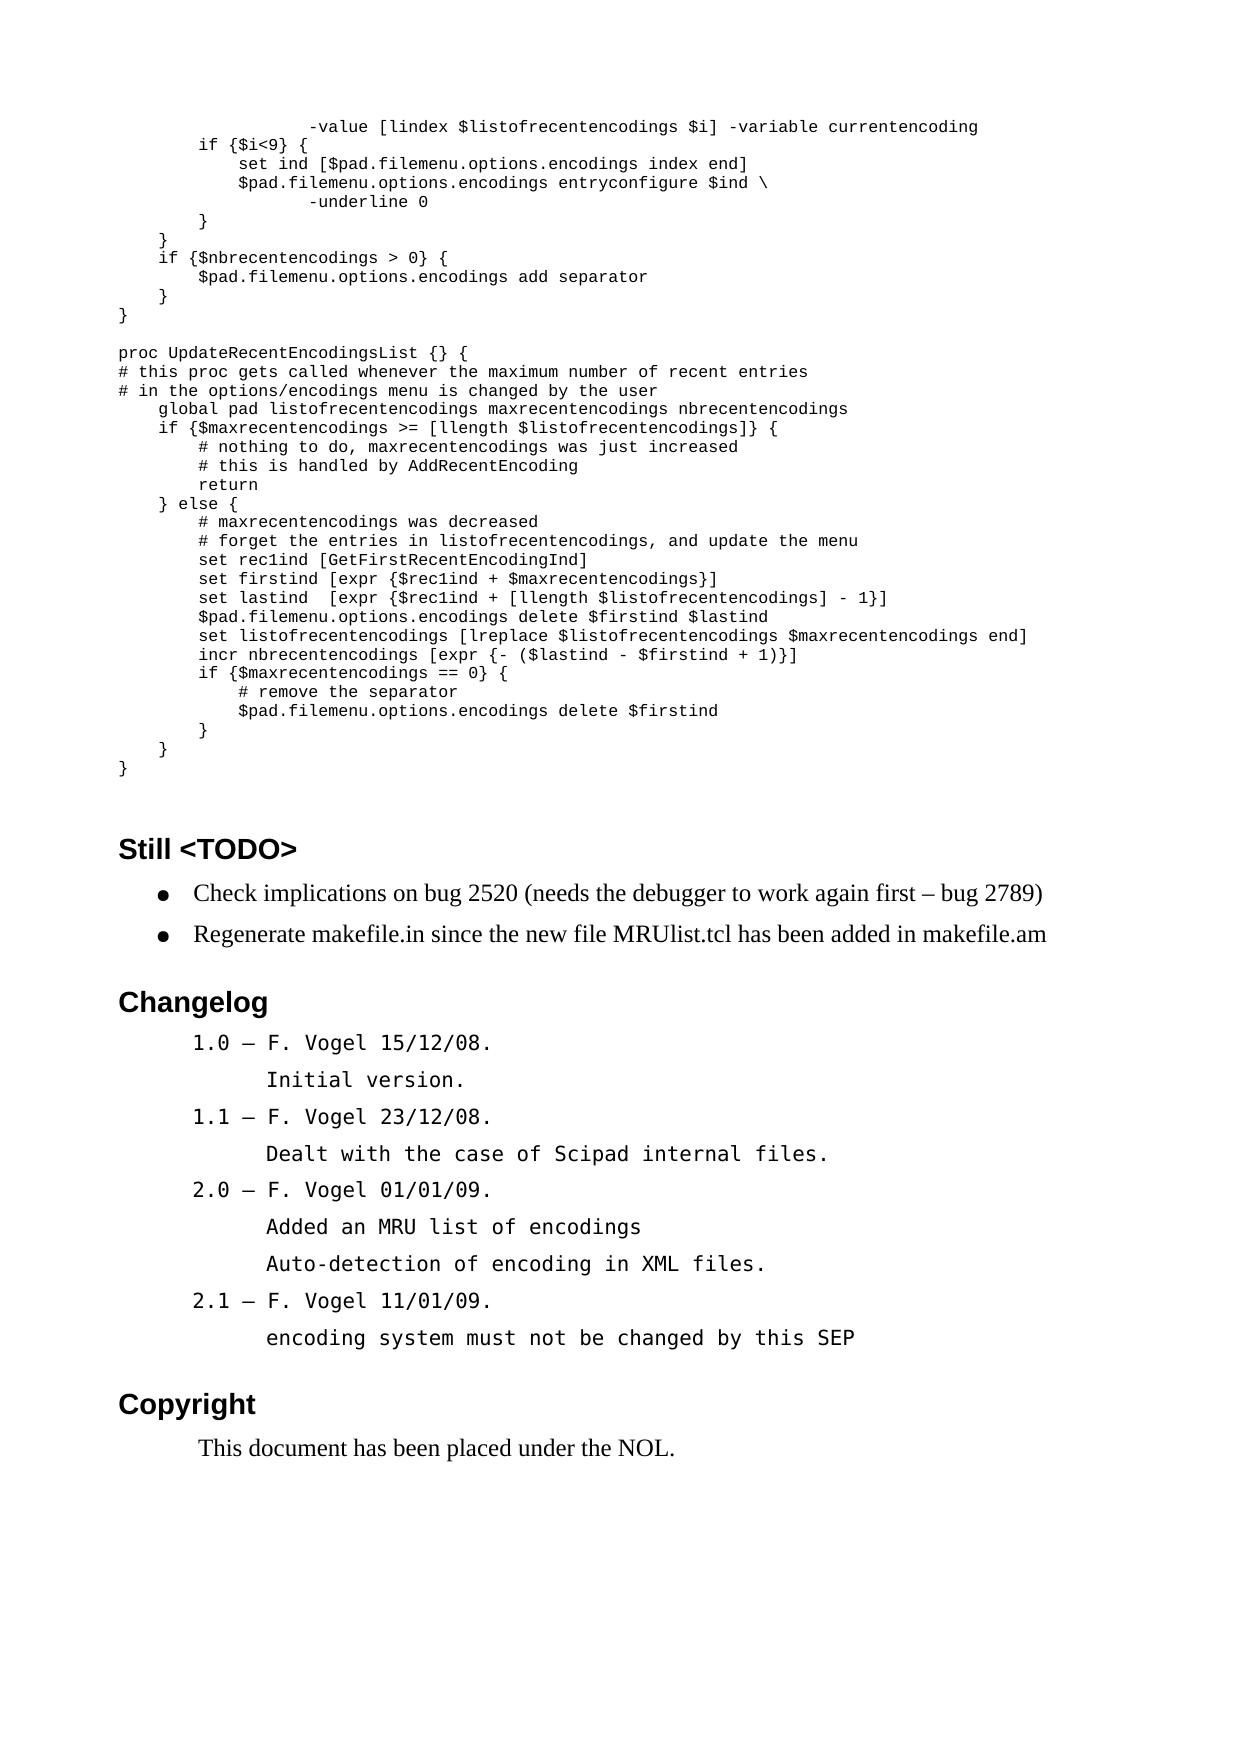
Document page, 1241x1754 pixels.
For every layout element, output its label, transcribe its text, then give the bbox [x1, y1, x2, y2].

text if {$nbrecentencodings > 0} { [118, 250, 1122, 269]
text } [118, 759, 1122, 778]
text set rec1ind [GetFirstRecentEncodingInd] [118, 552, 1122, 571]
text set firstind [expr {$rec1ind + $maxrecentencodings}] [118, 571, 1122, 589]
list Check implications on bug 2520 (needs the debugger to work again first – bug 2789) [156, 878, 1122, 907]
text 2.1 – F. Vogel 11/01/09. [192, 1289, 1122, 1313]
text set listofrecentencodings [lreplace $listofrecentencodings $maxrecentencodings end] [118, 627, 1122, 646]
text Auto-detection of encoding in XML files. [266, 1252, 1122, 1276]
text 1.1 – F. Vogel 23/12/08. [192, 1105, 1122, 1129]
subtitle Still <TODO> [118, 832, 1122, 865]
text set ind [$pad.filemenu.options.encodings index end] [118, 156, 1122, 175]
text incr nbrecentencodings [expr {- ($lastind - $firstind + 1)}] [118, 646, 1122, 665]
text if {$i<9} { [118, 137, 1122, 156]
text if {$maxrecentencodings == 0} { [118, 665, 1122, 684]
text proc UpdateRecentEncodingsList {} { [118, 344, 1122, 363]
text # maxrecentencodings was decreased [118, 514, 1122, 533]
list Regenerate makefile.in since the new file MRUlist.tcl has been added in makefile.am [156, 919, 1122, 948]
text $pad.filemenu.options.encodings delete $firstind $lastind [118, 608, 1122, 627]
text Added an MRU list of encodings [266, 1215, 1122, 1239]
text -value [lindex $listofrecentencodings $i] -variable currentencoding [118, 118, 1122, 137]
text } [118, 288, 1122, 307]
text This document has been placed under the NOL. [118, 1433, 1122, 1462]
text } [118, 231, 1122, 250]
text } [118, 307, 1122, 326]
text $pad.filemenu.options.encodings entryconfigure $ind \ [118, 175, 1122, 193]
text global pad listofrecentencodings maxrecentencodings nbrecentencodings [118, 401, 1122, 420]
text if {$maxrecentencodings >= [llength $listofrecentencodings]} { [118, 420, 1122, 439]
text Dealt with the case of Scipad internal files. [266, 1142, 1122, 1166]
text # remove the separator [118, 684, 1122, 703]
text } [118, 212, 1122, 231]
text # forget the entries in listofrecentencodings, and update the menu [118, 533, 1122, 552]
text -underline 0 [118, 193, 1122, 212]
text encoding system must not be changed by this SEP [266, 1326, 1122, 1350]
text set lastind [expr {$rec1ind + [llength $listofrecentencodings] - 1}] [118, 589, 1122, 608]
text } [118, 721, 1122, 740]
text 2.0 – F. Vogel 01/01/09. [192, 1178, 1122, 1203]
text # in the options/encodings menu is changed by the user [118, 382, 1122, 401]
text } else { [118, 495, 1122, 514]
text Initial version. [266, 1068, 1122, 1092]
subtitle Changelog [118, 985, 1122, 1019]
text # this is handled by AddRecentEncoding [118, 457, 1122, 476]
text $pad.filemenu.options.encodings add separator [118, 269, 1122, 288]
text $pad.filemenu.options.encodings delete $firstind [118, 703, 1122, 721]
subtitle Copyright [118, 1387, 1122, 1421]
text # this proc gets called whenever the maximum number of recent entries [118, 363, 1122, 382]
text } [118, 740, 1122, 759]
text return [118, 476, 1122, 495]
text 1.0 – F. Vogel 15/12/08. [192, 1031, 1122, 1056]
text # nothing to do, maxrecentencodings was just increased [118, 439, 1122, 457]
